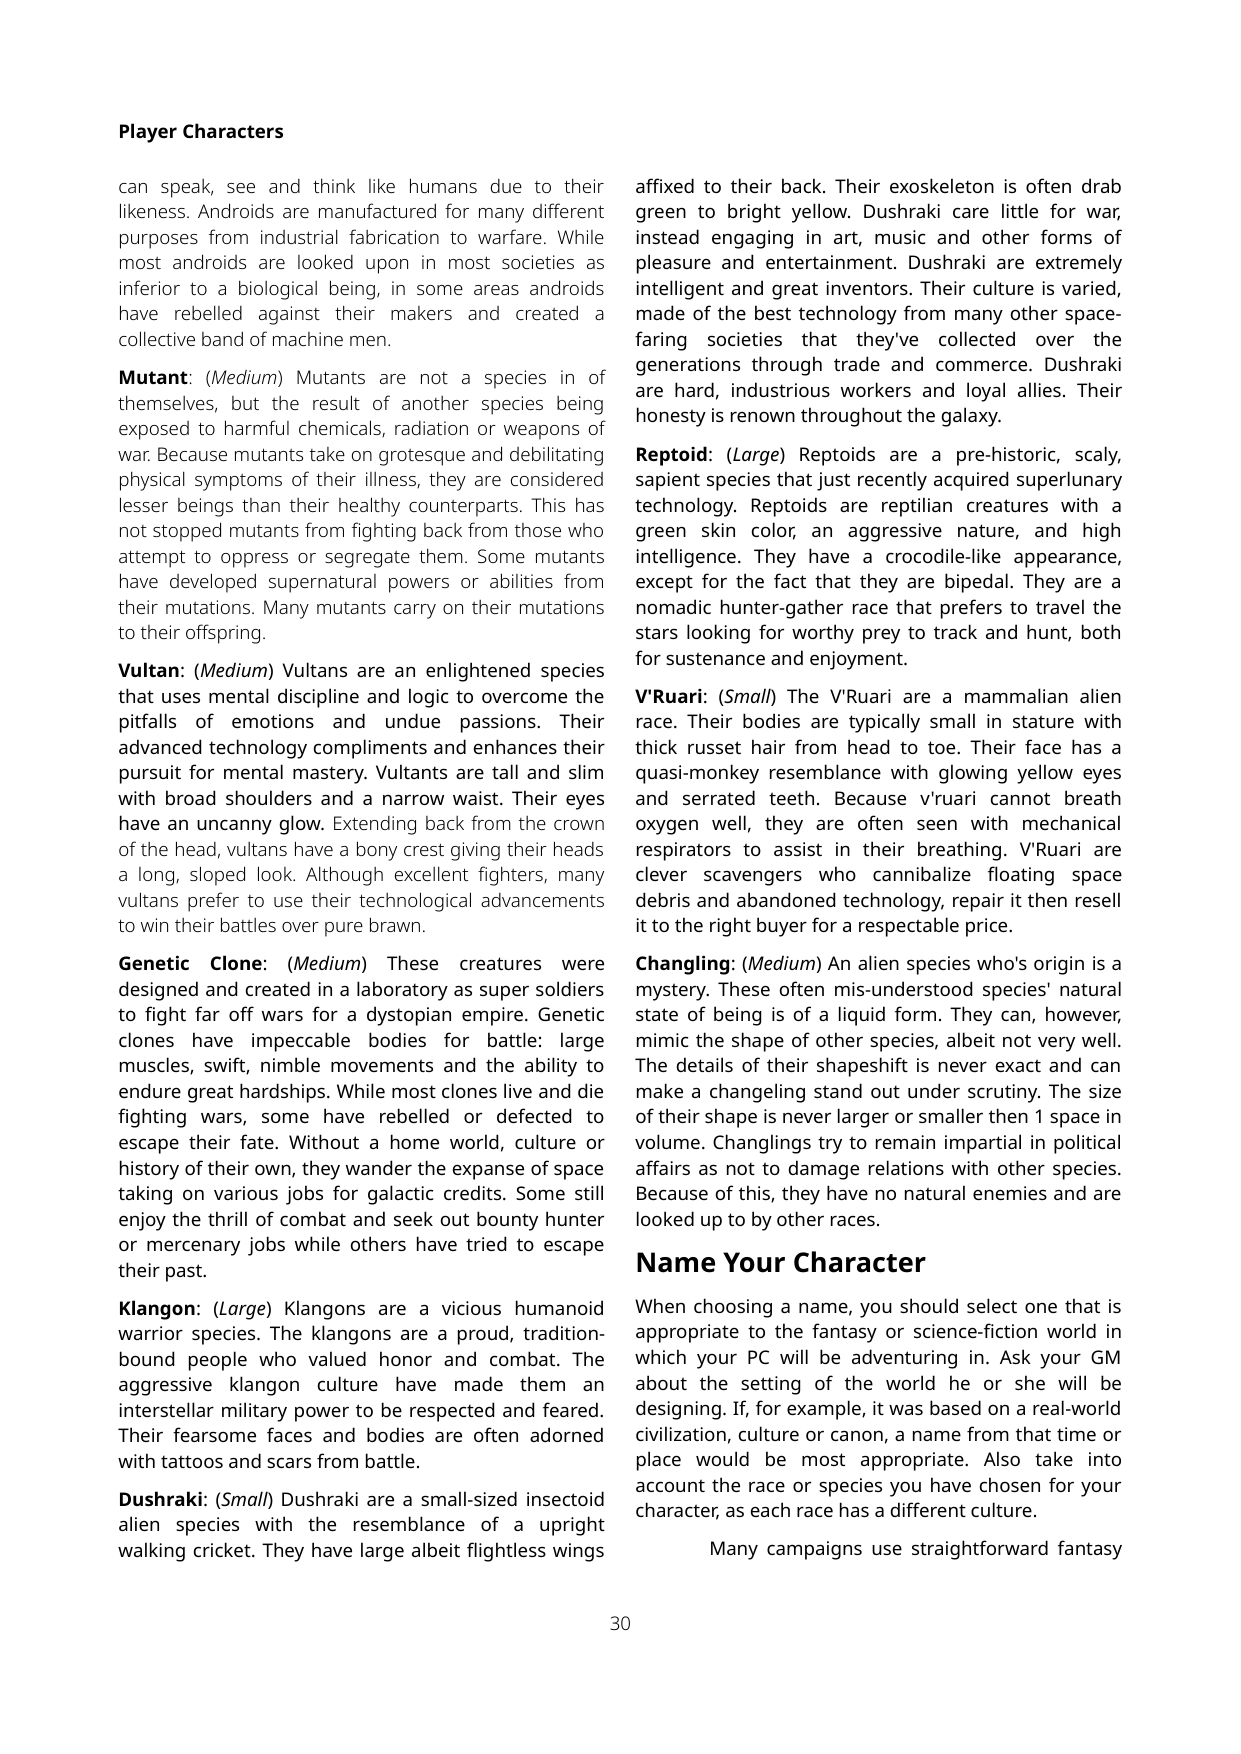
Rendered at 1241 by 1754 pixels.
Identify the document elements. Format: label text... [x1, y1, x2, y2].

text can speak, see and think like humans due to their likeness. Androids are manufactured for many different purposes from industrial fabrication to warfare. While most androids are looked upon in most societies as inferior to a biological being, in some areas androids have rebelled against their makers and created a collective band of machine men. [118, 173, 605, 352]
text Mutant: (Medium) Mutants are not a species in of themselves, but the result of another species being exposed to harmful chemicals, radiation or weapons of war. Because mutants take on grotesque and debilitating physical symptoms of their illness, they are considered lesser beings than their healthy counterparts. This has not stopped mutants from fighting back from those who attempt to oppress or segregate them. Some mutants have developed supernatural powers or abilities from their mutations. Many mutants carry on their mutations to their offspring. [118, 364, 605, 645]
text V'Ruari: (Small) The V'Ruari are a mammalian alien race. Their bodies are typically small in stature with thick russet hair from head to toe. Their face has a quasi-monkey resemblance with glowing yellow eyes and serrated teeth. Because v'ruari cannot breath oxygen well, they are often seen with mechanical respirators to assist in their breathing. V'Ruari are clever scavengers who cannibalize floating space debris and abandoned technology, repair it then resell it to the right buyer for a respectable price. [635, 683, 1122, 938]
text Changling: (Medium) An alien species who's origin is a mystery. These often mis-understood species' natural state of being is of a liquid form. They can, however, mimic the shape of other species, albeit not very well. The details of their shapeshift is never exact and can make a changeling stand out under scrutiny. The size of their shape is never larger or smaller then 1 space in volume. Changlings try to remain impartial in political affairs as not to damage relations with other species. Because of this, they have no natural enemies and are looked up to by other races. [635, 951, 1122, 1231]
text affixed to their back. Their exoskeleton is often drab green to bright yellow. Dushraki care little for war, instead engaging in art, music and other forms of pleasure and entertainment. Dushraki are extremely intelligent and great inventors. Their culture is varied, made of the best technology from many other space-faring societies that they've collected over the generations through trade and commerce. Dushraki are hard, industrious workers and loyal allies. Their honesty is renown throughout the galaxy. [635, 173, 1122, 428]
text When choosing a name, you should select one that is appropriate to the fantasy or science-fiction world in which your PC will be adventuring in. Ask your GM about the setting of the world he or she will be designing. If, for example, it was based on a real-world civilization, culture or canon, a name from that time or place would be most appropriate. Also take into account the race or species you have chosen for your character, as each race has a different culture. [635, 1293, 1122, 1523]
text Klangon: (Large) Klangons are a vicious humanoid warrior species. The klangons are a proud, tradition-bound people who valued honor and combat. The aggressive klangon culture have made them an interstellar military power to be respected and feared. Their fearsome faces and bodies are often adorned with tattoos and scars from battle. [118, 1295, 605, 1474]
text Genetic Clone: (Medium) These creatures were designed and created in a laboratory as super soldiers to fight far off wars for a dystopian empire. Genetic clones have impeccable bodies for battle: large muscles, swift, nimble movements and the ability to endure great hardships. While most clones live and die fighting wars, some have rebelled or defected to escape their fate. Without a home world, culture or history of their own, they wander the expanse of space taking on various jobs for galactic credits. Some still enjoy the thrill of combat and seek out bounty hunter or mercenary jobs while others have tried to escape their past. [118, 951, 605, 1282]
text Many campaigns use straightforward fantasy [635, 1536, 1122, 1561]
text Reptoid: (Large) Reptoids are a pre-historic, scaly, sapient species that just recently acquired superlunary technology. Reptoids are reptilian creatures with a green skin color, an aggressive nature, and high intelligence. They have a crocodile-like appearance, except for the fact that they are bipedal. They are a nomadic hunter-gather race that prefers to travel the stars looking for worthy prey to track and hunt, both for sustenance and enjoyment. [635, 441, 1122, 671]
text Vultan: (Medium) Vultans are an enlightened species that uses mental discipline and logic to overcome the pitfalls of emotions and undue passions. Their advanced technology compliments and enhances their pursuit for mental mastery. Vultants are tall and slim with broad shoulders and a narrow waist. Their eyes have an uncanny glow. Extending back from the crown of the head, vultans have a bony crest giving their heads a long, sloped look. Although excellent fighters, many vultans prefer to use their technological advancements to win their battles over pure brawn. [118, 657, 605, 938]
text Dushraki: (Small) Dushraki are a small-sized insectoid alien species with the resemblance of a upright walking cricket. They have large albeit flightless wings [118, 1486, 605, 1563]
text Name Your Character [635, 1244, 1122, 1281]
